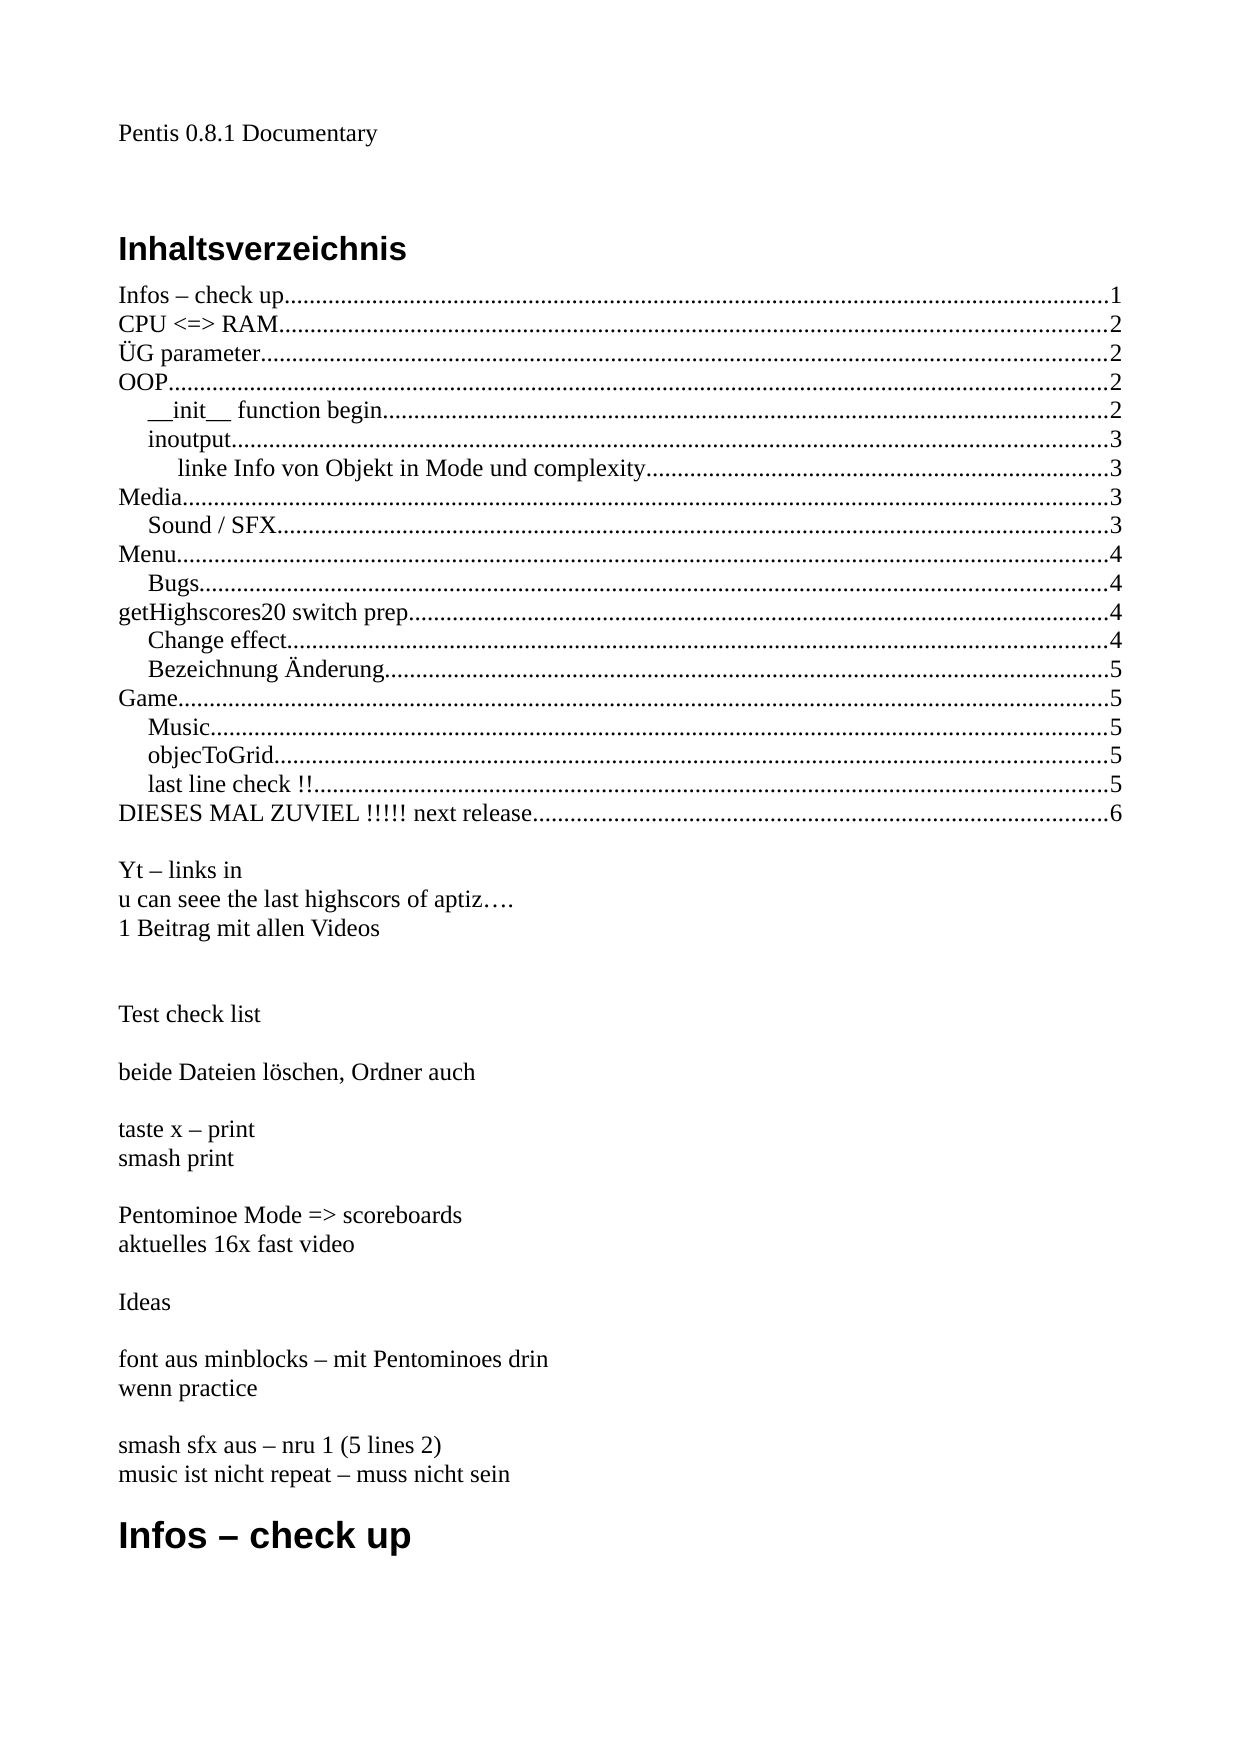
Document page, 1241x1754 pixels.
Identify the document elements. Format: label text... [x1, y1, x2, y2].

text Test check list [118, 999, 1122, 1028]
text music ist nicht repeat – muss nicht sein [118, 1459, 1122, 1488]
text wenn practice [118, 1373, 1122, 1402]
text font aus minblocks – mit Pentominoes drin [118, 1344, 1122, 1373]
text smash print [118, 1143, 1122, 1172]
text __init__ function begin 2 [148, 395, 1122, 424]
text Bezeichnung Änderung 5 [148, 654, 1122, 683]
text linke Info von Objekt in Mode und complexity 3 [177, 453, 1122, 482]
text objecToGrid 5 [148, 740, 1122, 769]
text Media 3 [118, 482, 1122, 510]
subtitle Inhaltsverzeichnis [118, 229, 1122, 268]
subtitle Infos – check up [118, 1513, 1122, 1556]
text CPU <=> RAM 2 [118, 309, 1122, 338]
text DIESES MAL ZUVIEL !!!!! next release 6 [118, 798, 1122, 827]
text Change effect 4 [148, 625, 1122, 654]
text Music 5 [148, 712, 1122, 740]
text Ideas [118, 1287, 1122, 1315]
text ÜG parameter 2 [118, 338, 1122, 367]
text Game 5 [118, 683, 1122, 712]
text Infos – check up 1 [118, 280, 1122, 309]
text last line check !! 5 [148, 769, 1122, 798]
text Menu 4 [118, 539, 1122, 568]
text beide Dateien löschen, Ordner auch [118, 1057, 1122, 1085]
text Pentominoe Mode => scoreboards [118, 1200, 1122, 1229]
text u can seee the last highscors of aptiz…. [118, 884, 1122, 913]
text Yt – links in [118, 855, 1122, 884]
text smash sfx aus – nru 1 (5 lines 2) [118, 1430, 1122, 1459]
text 1 Beitrag mit allen Videos [118, 913, 1122, 942]
text aktuelles 16x fast video [118, 1229, 1122, 1258]
text taste x – print [118, 1114, 1122, 1143]
text Bugs 4 [148, 568, 1122, 597]
text Sound / SFX 3 [148, 510, 1122, 539]
text getHighscores20 switch prep 4 [118, 597, 1122, 625]
text inoutput 3 [148, 424, 1122, 453]
text Pentis 0.8.1 Documentary [118, 118, 1122, 147]
text OOP 2 [118, 367, 1122, 395]
